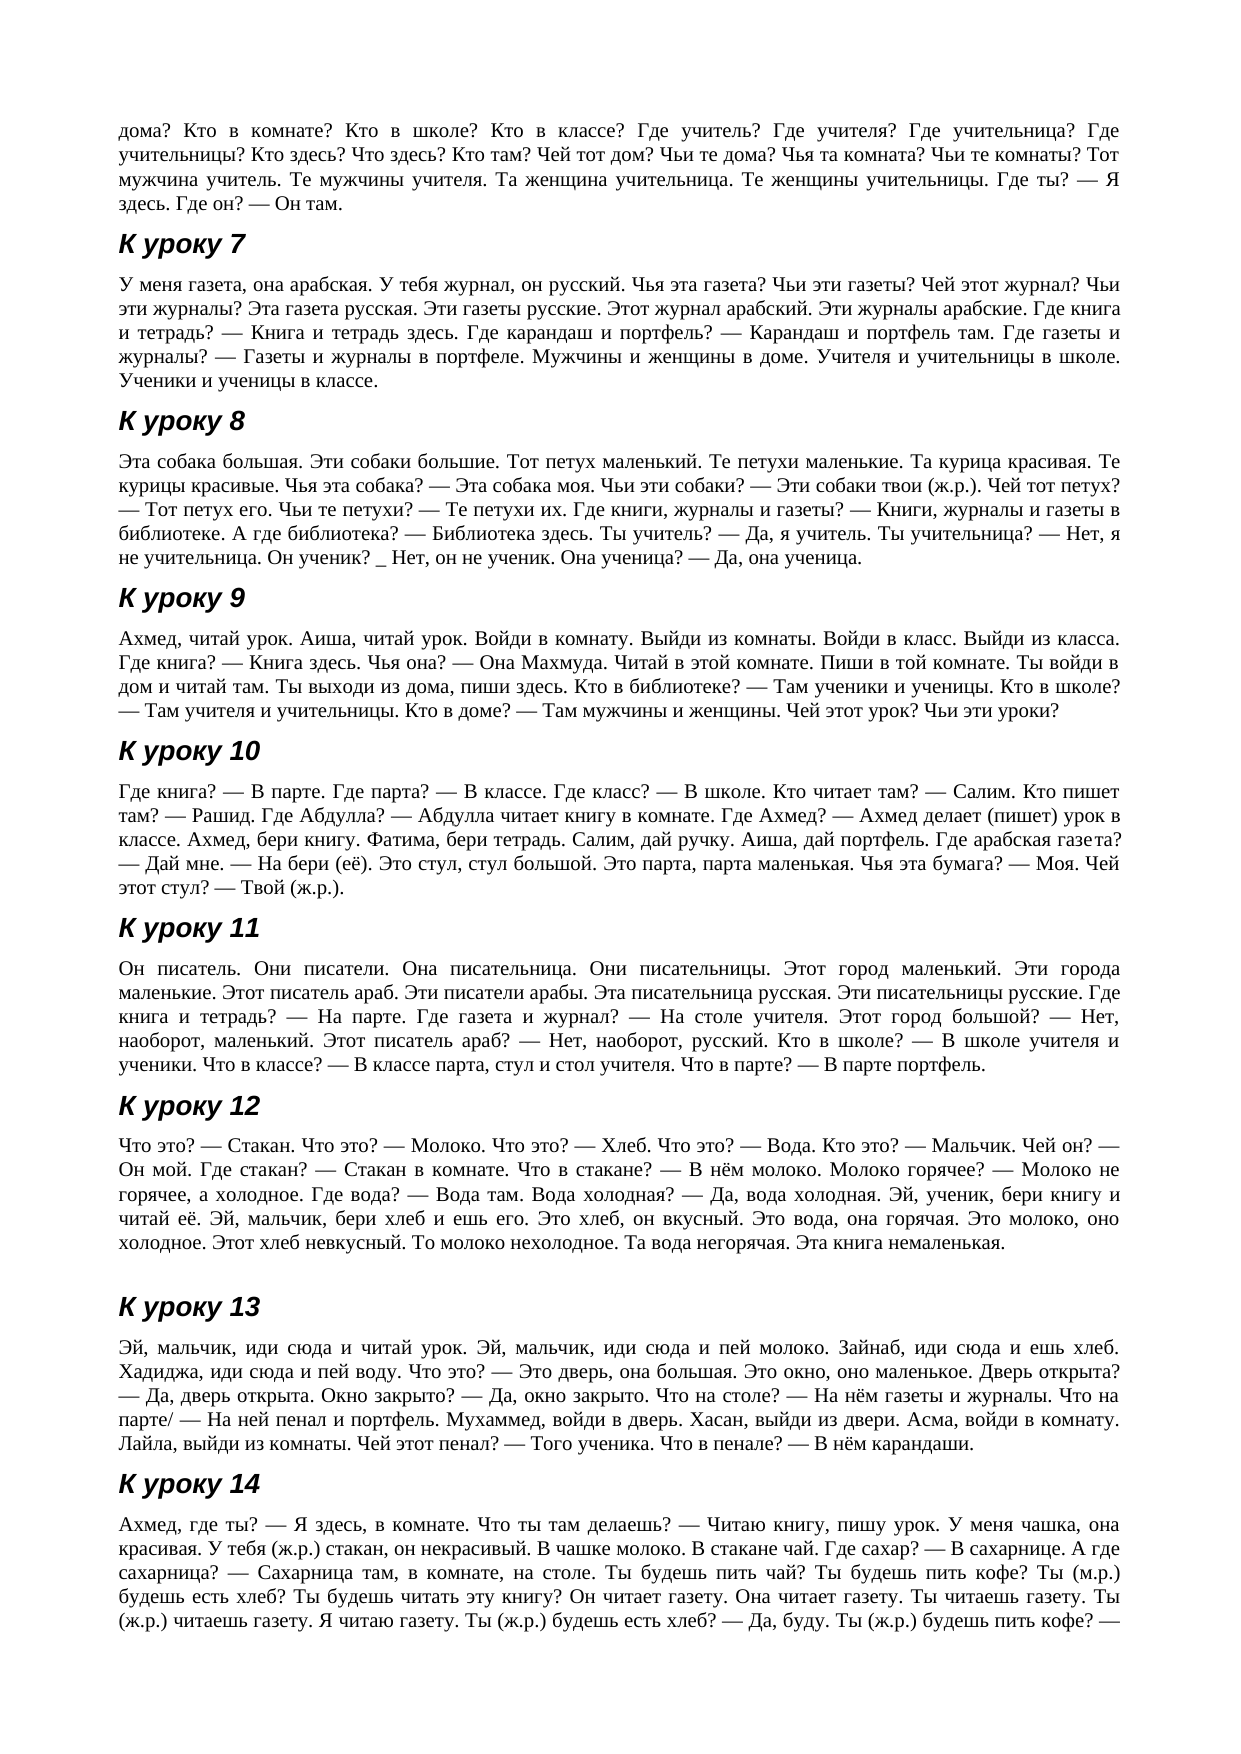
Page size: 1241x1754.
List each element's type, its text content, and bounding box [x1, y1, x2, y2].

subtitle К уроку 13 [118, 1290, 1122, 1322]
text Он писатель. Они писатели. Она писательница. Они писательницы. Этот город маленький. Эти города маленькие. Этот писатель араб. Эти писатели арабы. Эта писательница русская. Эти писательницы русские. Где книга и тетрадь? — На парте. Где газета и журнал? — На столе учителя. Этот город большой? — Нет, наоборот, маленький. Этот писатель араб? — Нет, наоборот, русский. Кто в школе? — В школе учителя и ученики. Что в классе? — В классе парта, стул и стол учителя. Что в парте? — В парте портфель. [118, 956, 1122, 1076]
subtitle К уроку 7 [118, 227, 1122, 259]
text дома? Кто в комнате? Кто в школе? Кто в классе? Где учитель? Где учителя? Где учительница? Где учительницы? Кто здесь? Что здесь? Кто там? Чей тот дом? Чьи те дома? Чья та комната? Чьи те комнаты? Тот мужчина учитель. Те мужчины учителя. Та женщина учительница. Те женщины учительницы. Где ты? — Я здесь. Где он? — Он там. [118, 118, 1122, 214]
subtitle К уроку 11 [118, 912, 1122, 944]
subtitle К уроку 8 [118, 404, 1122, 436]
subtitle К уроку 10 [118, 734, 1122, 766]
text Ахмед, читай урок. Аиша, читай урок. Войди в комнату. Выйди из комнаты. Войди в класс. Выйди из класса. Где книга? — Книга здесь. Чья она? — Она Махмуда. Читай в этой комнате. Пиши в той комнате. Ты войди в дом и читай там. Ты выходи из дома, пиши здесь. Кто в библиотеке? — Там ученики и ученицы. Кто в школе? — Там учителя и учительницы. Кто в доме? — Там мужчины и женщины. Чей этот урок? Чьи эти уроки? [118, 626, 1122, 722]
text Что это? — Стакан. Что это? — Молоко. Что это? — Хлеб. Что это? — Вода. Кто это? — Мальчик. Чей он? — Он мой. Где ста­кан? — Стакан в комнате. Что в стакане? — В нём молоко. Молоко горячее? — Молоко не горячее, а холодное. Где вода? — Вода там. Вода холодная? — Да, вода холодная. Эй, ученик, бери книгу и читай её. Эй, мальчик, бери хлеб и ешь его. Это хлеб, он вкусный. Это вода, она горячая. Это молоко, оно холодное. Этот хлеб невкусный. То молоко нехолодное. Та вода негорячая. Эта книга немаленькая. [118, 1133, 1122, 1254]
text Где книга? — В парте. Где парта? — В классе. Где класс? — В школе. Кто читает там? — Салим. Кто пишет там? — Рашид. Где Абдулла? — Абдулла читает книгу в комнате. Где Ахмед? — Ахмед делает (пишет) урок в классе. Ахмед, бери книгу. Фатима, бери тетрадь. Салим, дай ручку. Аиша, дай портфель. Где арабская газе­та? — Дай мне. — На бери (её). Это стул, стул большой. Это парта, парта маленькая. Чья эта бумага? — Моя. Чей этот стул? — Твой (ж.р.). [118, 779, 1122, 899]
text Эта собака большая. Эти собаки большие. Тот петух маленький. Те петухи маленькие. Та курица красивая. Те курицы красивые. Чья эта собака? — Эта собака моя. Чьи эти собаки? — Эти собаки твои (ж.р.). Чей тот петух? — Тот петух его. Чьи те петухи? — Те петухи их. Где книги, журналы и газеты? — Книги, журналы и газеты в библиотеке. А где библиотека? — Библиотека здесь. Ты учитель? — Да, я учитель. Ты учительница? — Нет, я не учительница. Он уче­ник? _ Нет, он не ученик. Она ученица? — Да, она ученица. [118, 449, 1122, 569]
subtitle К уроку 9 [118, 581, 1122, 613]
subtitle К уроку 14 [118, 1467, 1122, 1499]
text Ахмед, где ты? — Я здесь, в комнате. Что ты там делаешь? — Читаю книгу, пишу урок. У меня чашка, она красивая. У тебя (ж.р.) стакан, он некрасивый. В чашке молоко. В стакане чай. Где сахар? — В сахарнице. А где сахарница? — Сахарница там, в комнате, на столе. Ты будешь пить чай? Ты будешь пить кофе? Ты (м.р.) будешь есть хлеб? Ты будешь читать эту книгу? Он читает газету. Она читает газету. Ты читаешь газету. Ты (ж.р.) читаешь газету. Я читаю газету. Ты (ж.р.) будешь есть хлеб? — Да, буду. Ты (ж.р.) будешь пить кофе? — [118, 1512, 1122, 1632]
text Эй, мальчик, иди сюда и читай урок. Эй, мальчик, иди сюда и пей молоко. Зайнаб, иди сюда и ешь хлеб. Хадиджа, иди сюда и пей воду. Что это? — Это дверь, она большая. Это окно, оно маленькое. Дверь открыта? — Да, дверь открыта. Окно закрыто? — Да, окно закрыто. Что на столе? — На нём газеты и журналы. Что на парте/ — На ней пенал и портфель. Мухаммед, войди в дверь. Хасан, выйди из двери. Асма, войди в комнату. Лайла, выйди из комнаты. Чей этот пенал? — Того ученика. Что в пенале? — В нём карандаши. [118, 1334, 1122, 1455]
text У меня газета, она арабская. У тебя журнал, он русский. Чья эта газета? Чьи эти газеты? Чей этот журнал? Чьи эти журналы? Эта газета русская. Эти газеты русские. Этот журнал арабский. Эти журналы арабские. Где книга и тетрадь? — Книга и тетрадь здесь. Где карандаш и портфель? — Карандаш и портфель там. Где газеты и журна­лы? — Газеты и журналы в портфеле. Мужчины и женщины в доме. Учителя и учительницы в школе. Ученики и ученицы в классе. [118, 271, 1122, 392]
subtitle К уроку 12 [118, 1089, 1122, 1121]
